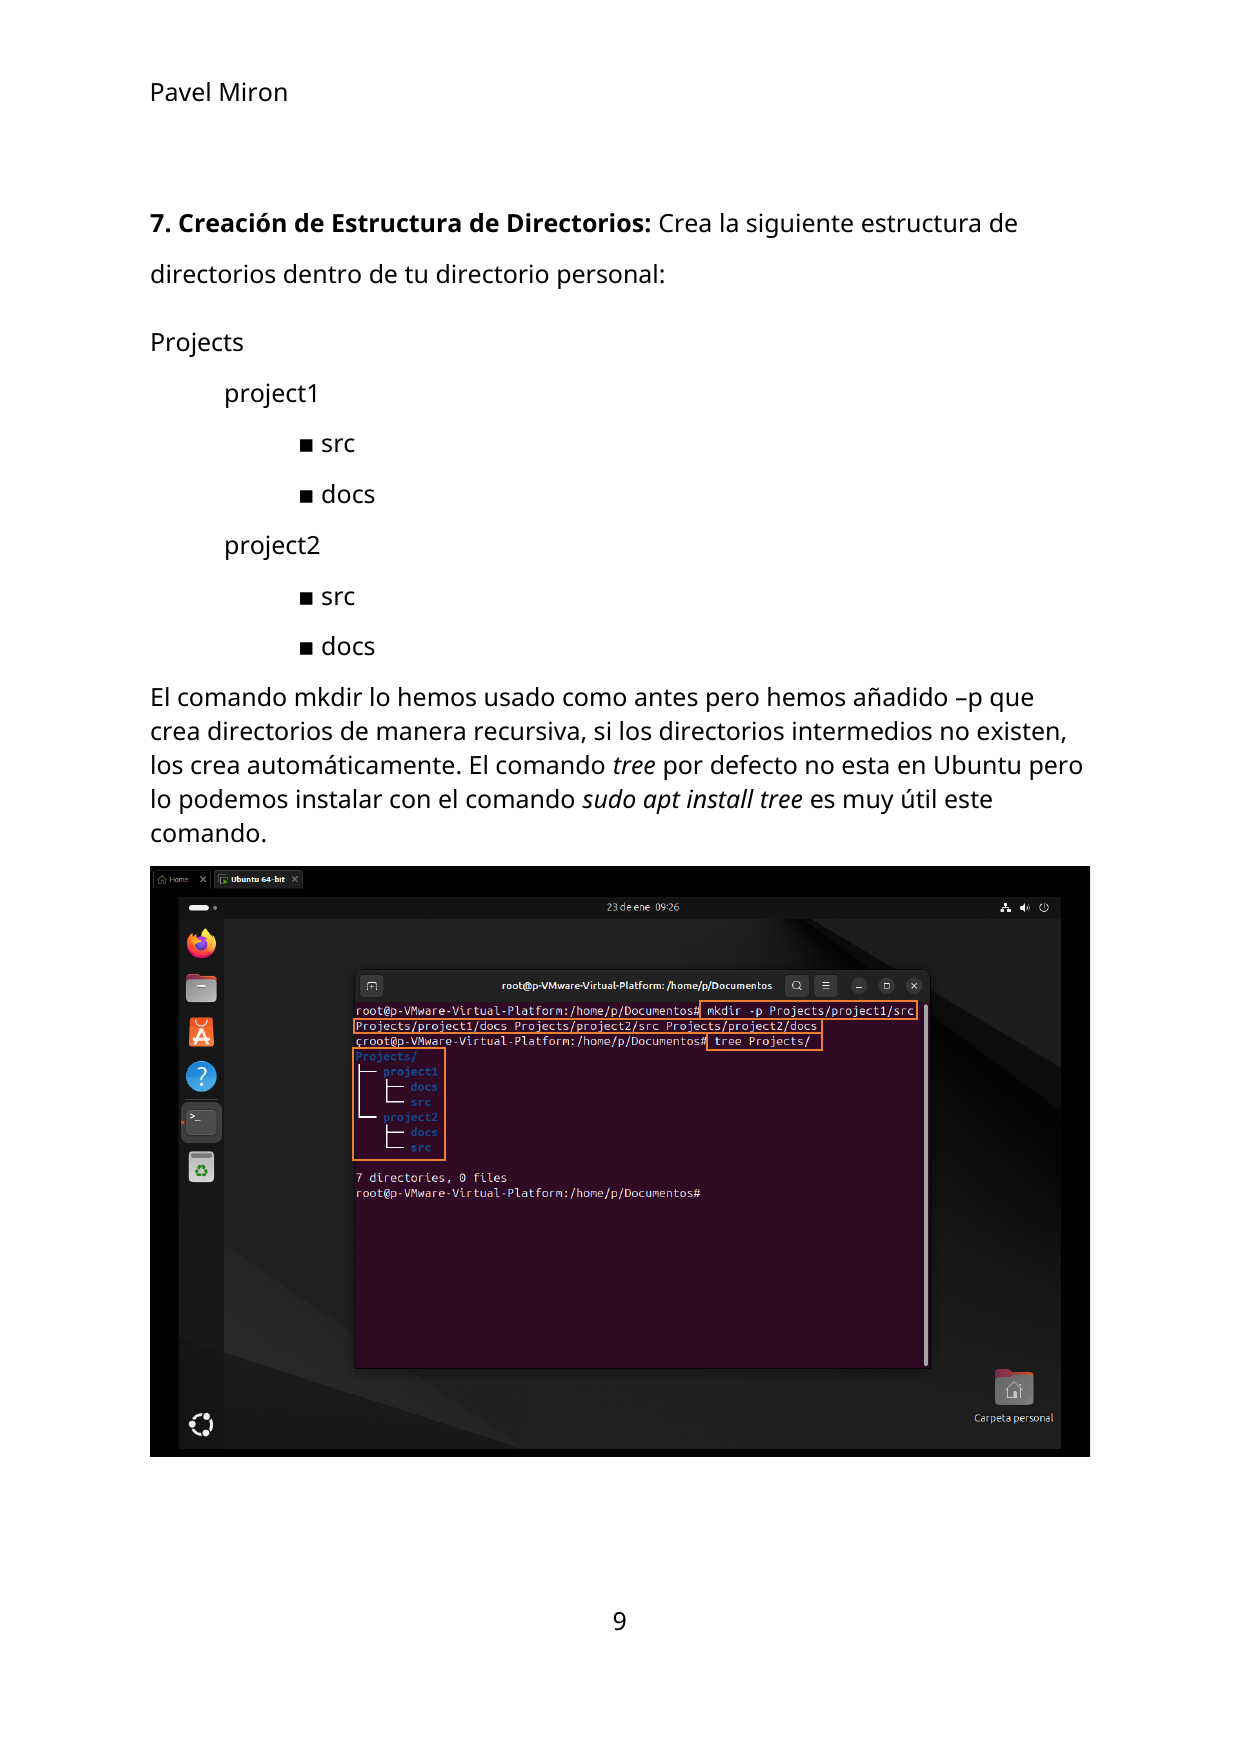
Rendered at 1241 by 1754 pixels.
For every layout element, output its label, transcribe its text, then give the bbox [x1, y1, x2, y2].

text 7. Creación de Estructura de Directorios: Crea la siguiente estructura de directorios dentro de tu directorio personal: [150, 206, 1090, 291]
text ▪ src [224, 578, 1090, 612]
text El comando mkdir lo hemos usado como antes pero hemos añadido –p que crea directorios de manera recursiva, si los directorios intermedios no existen, los crea automáticamente. El comando tree por defecto no esta en Ubuntu pero lo podemos instalar con el comando sudo apt install tree es muy útil este comando. [150, 680, 1090, 850]
text Projects [150, 324, 1090, 359]
text ▪ src [224, 426, 1090, 460]
text ▪ docs [224, 629, 1090, 663]
text project1 [150, 375, 1090, 409]
text project2 [150, 527, 1090, 562]
text ▪ docs [224, 477, 1090, 511]
